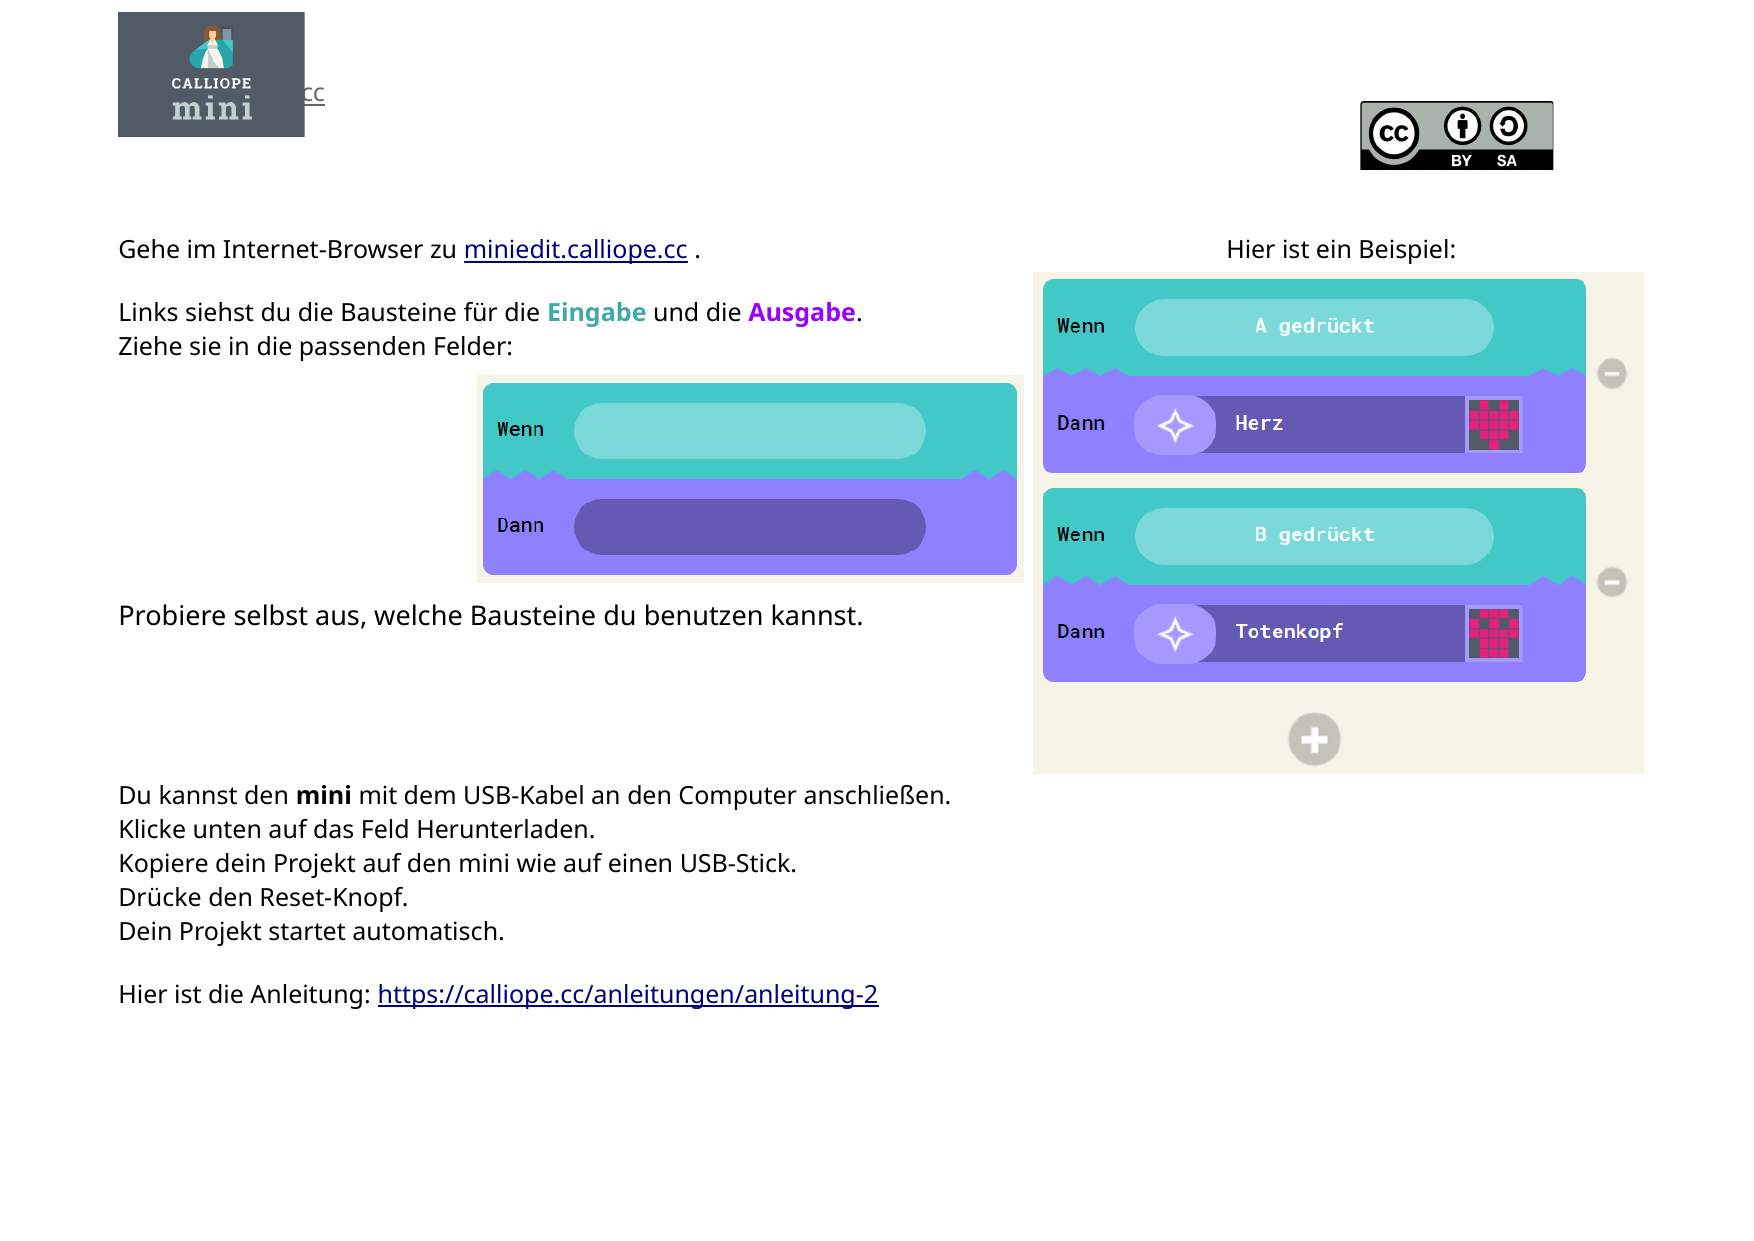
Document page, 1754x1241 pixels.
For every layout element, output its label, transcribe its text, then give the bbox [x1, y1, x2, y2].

text Dein Projekt startet automatisch. [118, 914, 1636, 948]
text Links siehst du die Bausteine für die Eingabe und die Ausgabe. [118, 295, 1032, 329]
text Probiere selbst aus, welche Bausteine du benutzen kannst. [118, 597, 1032, 634]
text Klicke unten auf das Feld Herunterladen. [118, 811, 1636, 846]
text Drücke den Reset-Knopf. [118, 879, 1636, 914]
text Gehe im Internet-Browser zu miniedit.calliope.cc . Hier ist ein Beispiel: [118, 232, 1636, 266]
text Kopiere dein Projekt auf den mini wie auf einen USB-Stick. [118, 846, 1636, 879]
text Du kannst den mini mit dem USB-Kabel an den Computer anschließen. [118, 777, 1636, 811]
text Hier ist die Anleitung: https://calliope.cc/anleitungen/anleitung-2 [118, 976, 1636, 1011]
text Ziehe sie in die passenden Felder: [118, 329, 1032, 363]
